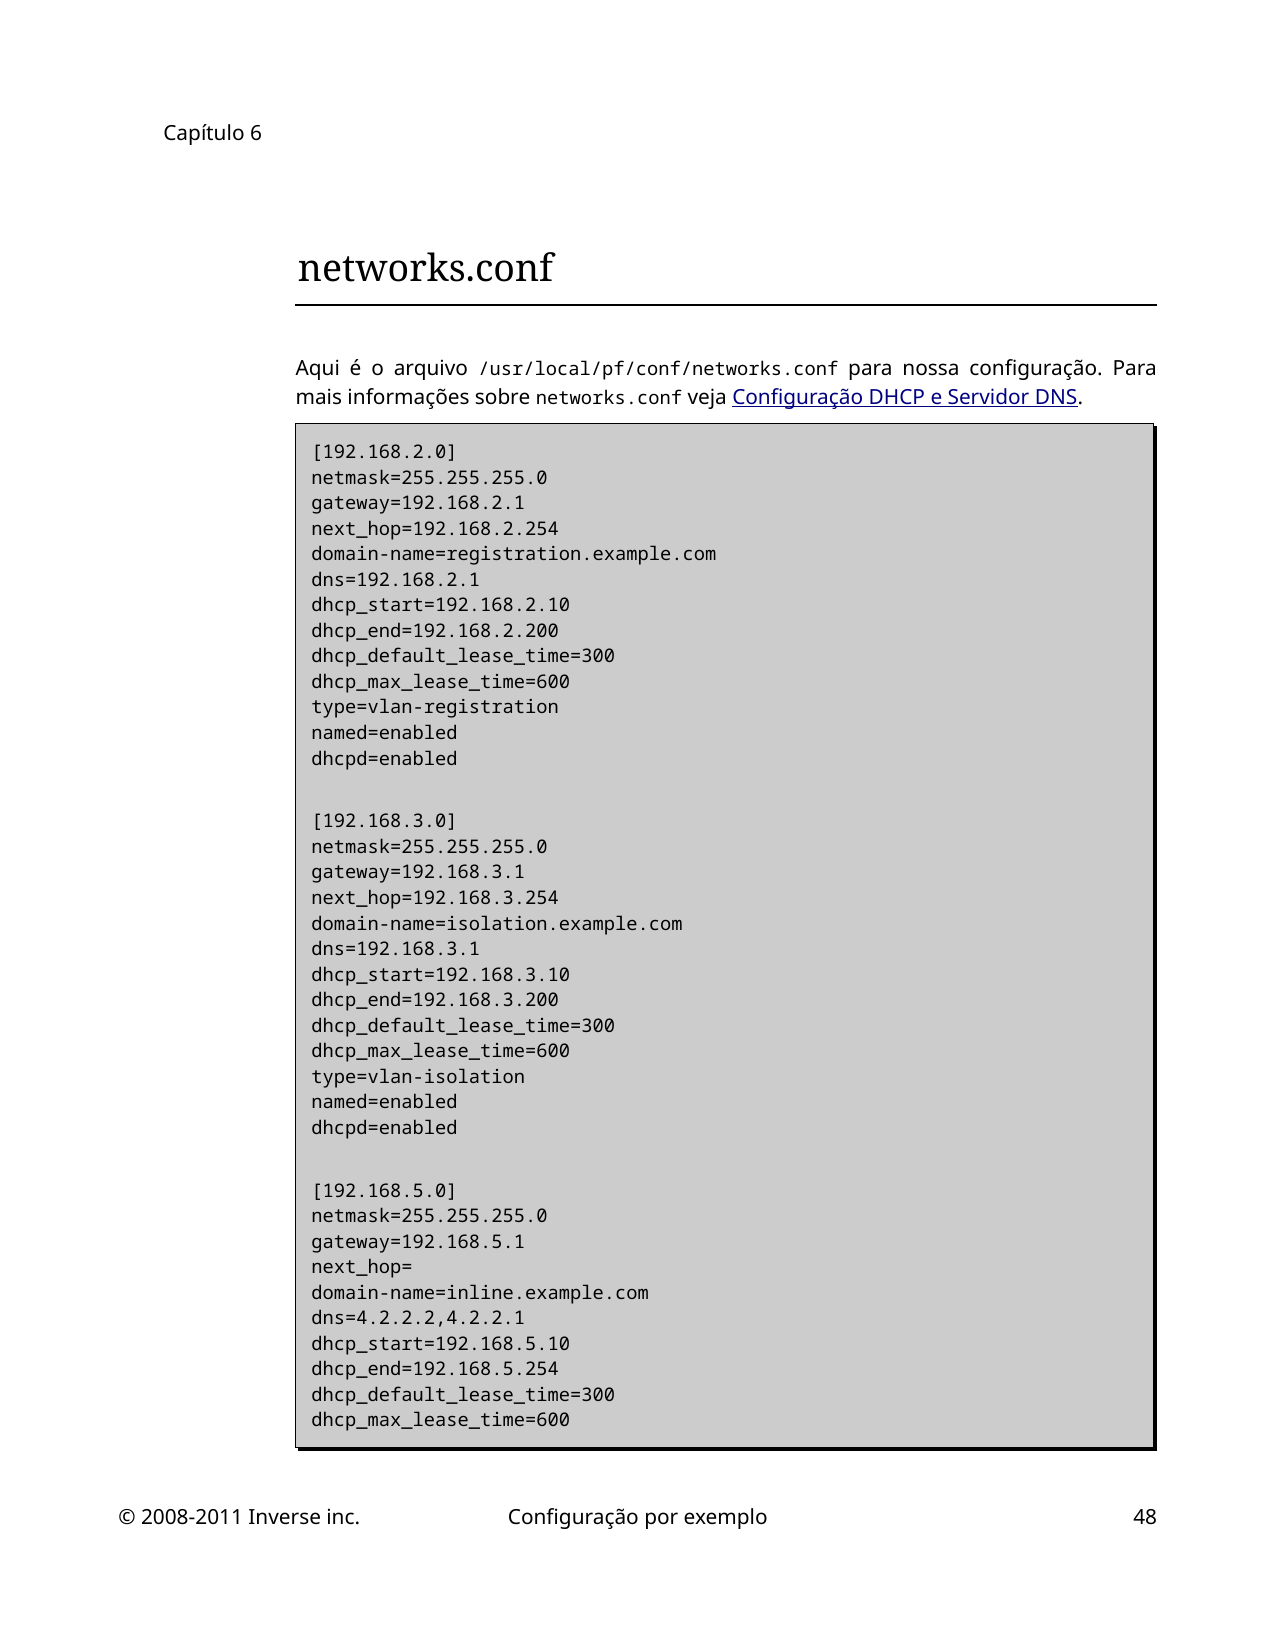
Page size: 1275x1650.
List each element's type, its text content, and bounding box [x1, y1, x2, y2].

text [192.168.2.0] netmask=255.255.255.0 gateway=192.168.2.1 next_hop=192.168.2.254 domain-name=registration.example.com dns=192.168.2.1 dhcp_start=192.168.2.10 dhcp_end=192.168.2.200 dhcp_default_lease_time=300 dhcp_max_lease_time=600 type=vlan-registration named=enabled dhcpd=enabled [296, 424, 1153, 761]
text [192.168.5.0] netmask=255.255.255.0 gateway=192.168.5.1 next_hop= domain-name=inline.example.com dns=4.2.2.2,4.2.2.1 dhcp_start=192.168.5.10 dhcp_end=192.168.5.254 dhcp_default_lease_time=300 dhcp_max_lease_time=600 [296, 1161, 1153, 1447]
subtitle networks.conf [295, 242, 1157, 304]
text Aqui é o arquivo /usr/local/pf/conf/networks.conf para nossa configuração. Para mais informações sobre networks.conf veja Configuração DHCP e Servidor DNS. [295, 353, 1157, 410]
text [192.168.3.0] netmask=255.255.255.0 gateway=192.168.3.1 next_hop=192.168.3.254 domain-name=isolation.example.com dns=192.168.3.1 dhcp_start=192.168.3.10 dhcp_end=192.168.3.200 dhcp_default_lease_time=300 dhcp_max_lease_time=600 type=vlan-isolation named=enabled dhcpd=enabled [296, 792, 1153, 1130]
